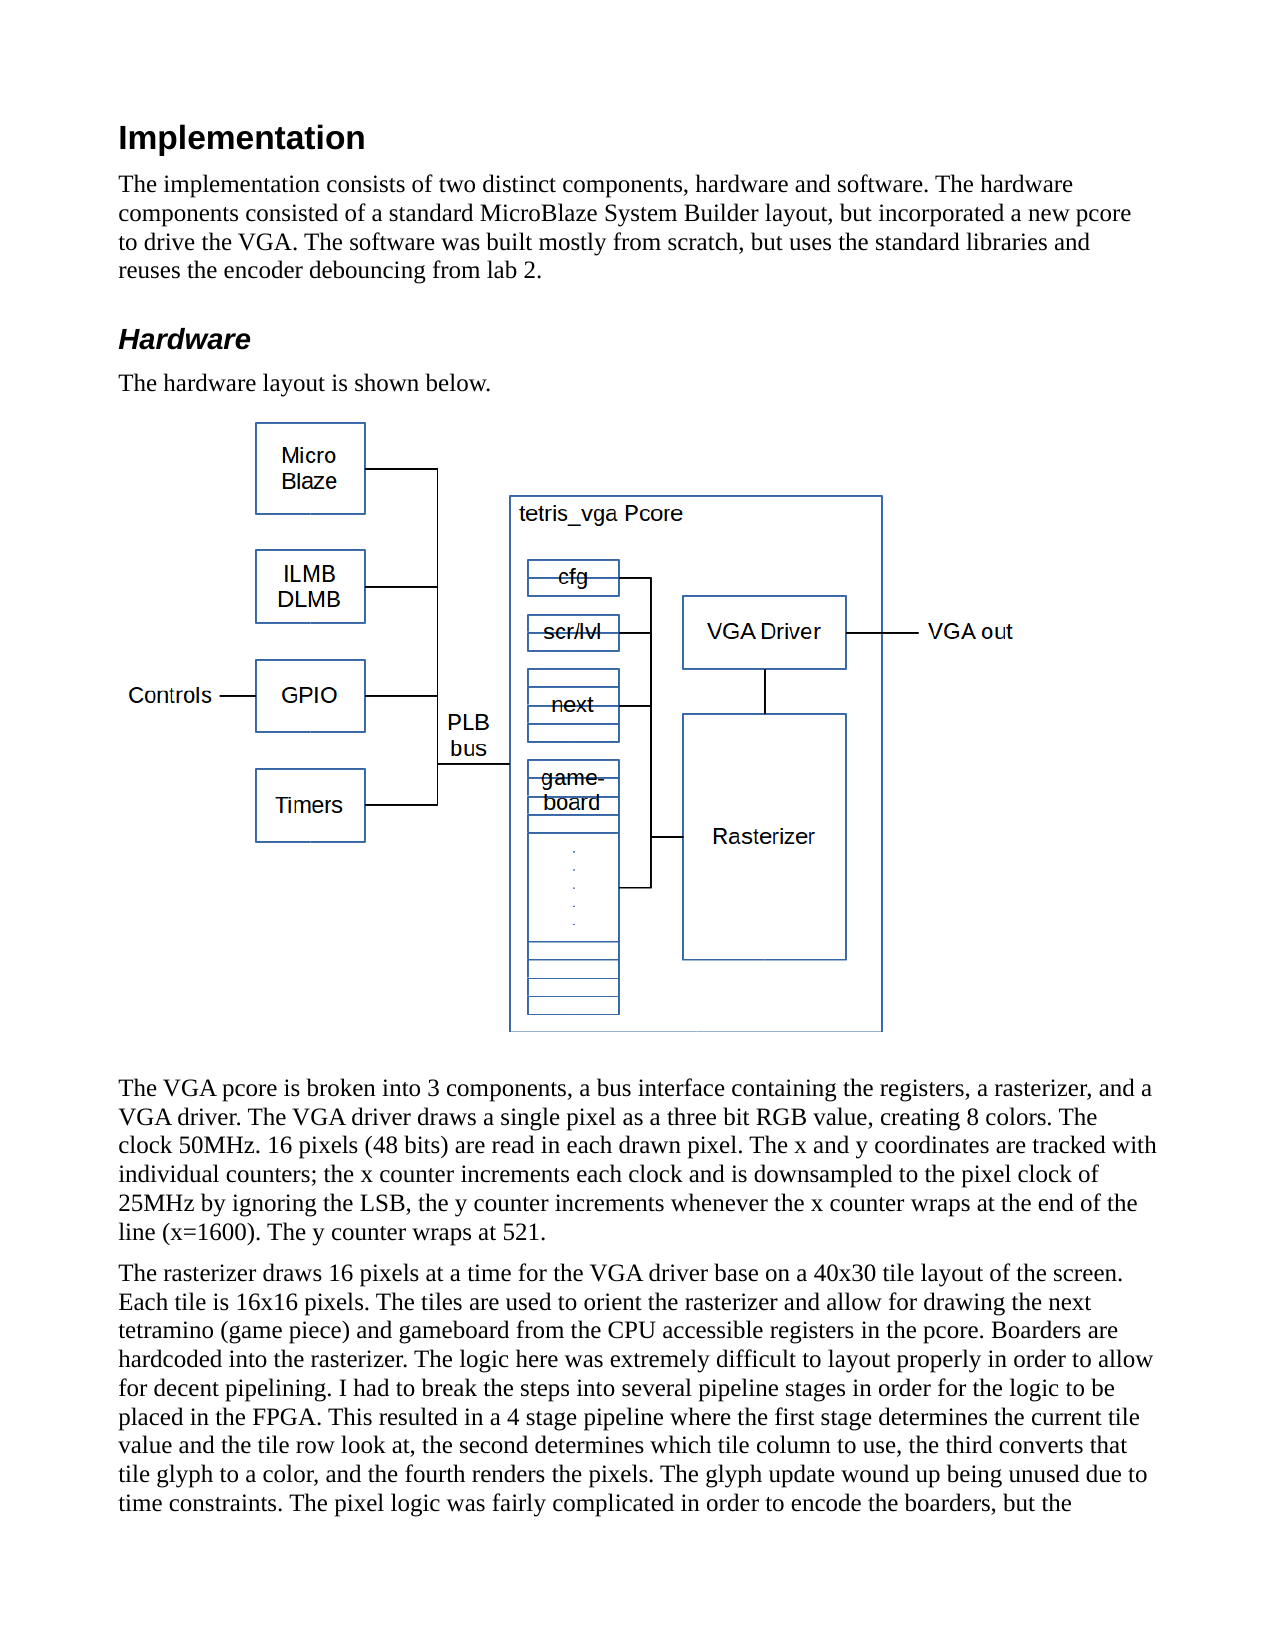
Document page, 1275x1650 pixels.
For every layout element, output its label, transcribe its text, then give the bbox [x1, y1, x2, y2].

text The rasterizer draws 16 pixels at a time for the VGA driver base on a 40x30 tile layout of the screen. Each tile is 16x16 pixels. The tiles are used to orient the rasterizer and allow for drawing the next tetramino (game piece) and gameboard from the CPU accessible registers in the pcore. Boarders are hardcoded into the rasterizer. The logic here was extremely difficult to layout properly in order to allow for decent pipelining. I had to break the steps into several pipeline stages in order for the logic to be placed in the FPGA. This resulted in a 4 stage pipeline where the first stage determines the current tile value and the tile row look at, the second determines which tile column to use, the third converts that tile glyph to a color, and the fourth renders the pixels. The glyph update wound up being unused due to time constraints. The pixel logic was fairly complicated in order to encode the boarders, but the [118, 1258, 1157, 1517]
subtitle Hardware [118, 322, 1157, 355]
text The implementation consists of two distinct components, hardware and software. The hardware components consisted of a standard MicroBlaze System Builder layout, but incorporated a new pcore to drive the VGA. The software was built mostly from scratch, but uses the standard libraries and reuses the encoder debouncing from lab 2. [118, 169, 1157, 284]
text The VGA pcore is broken into 3 components, a bus interface containing the registers, a rasterizer, and a VGA driver. The VGA driver draws a single pixel as a three bit RGB value, creating 8 colors. The clock 50MHz. 16 pixels (48 bits) are read in each drawn pixel. The x and y coordinates are tracked with individual counters; the x counter increments each clock and is downsampled to the pixel clock of 25MHz by ignoring the LSB, the y counter increments whenever the x counter wraps at the end of the line (x=1600). The y counter wraps at 521. [118, 1073, 1157, 1246]
picture [118, 421, 1022, 1032]
text The hardware layout is shown below. [118, 368, 1157, 397]
subtitle Implementation [118, 118, 1157, 157]
